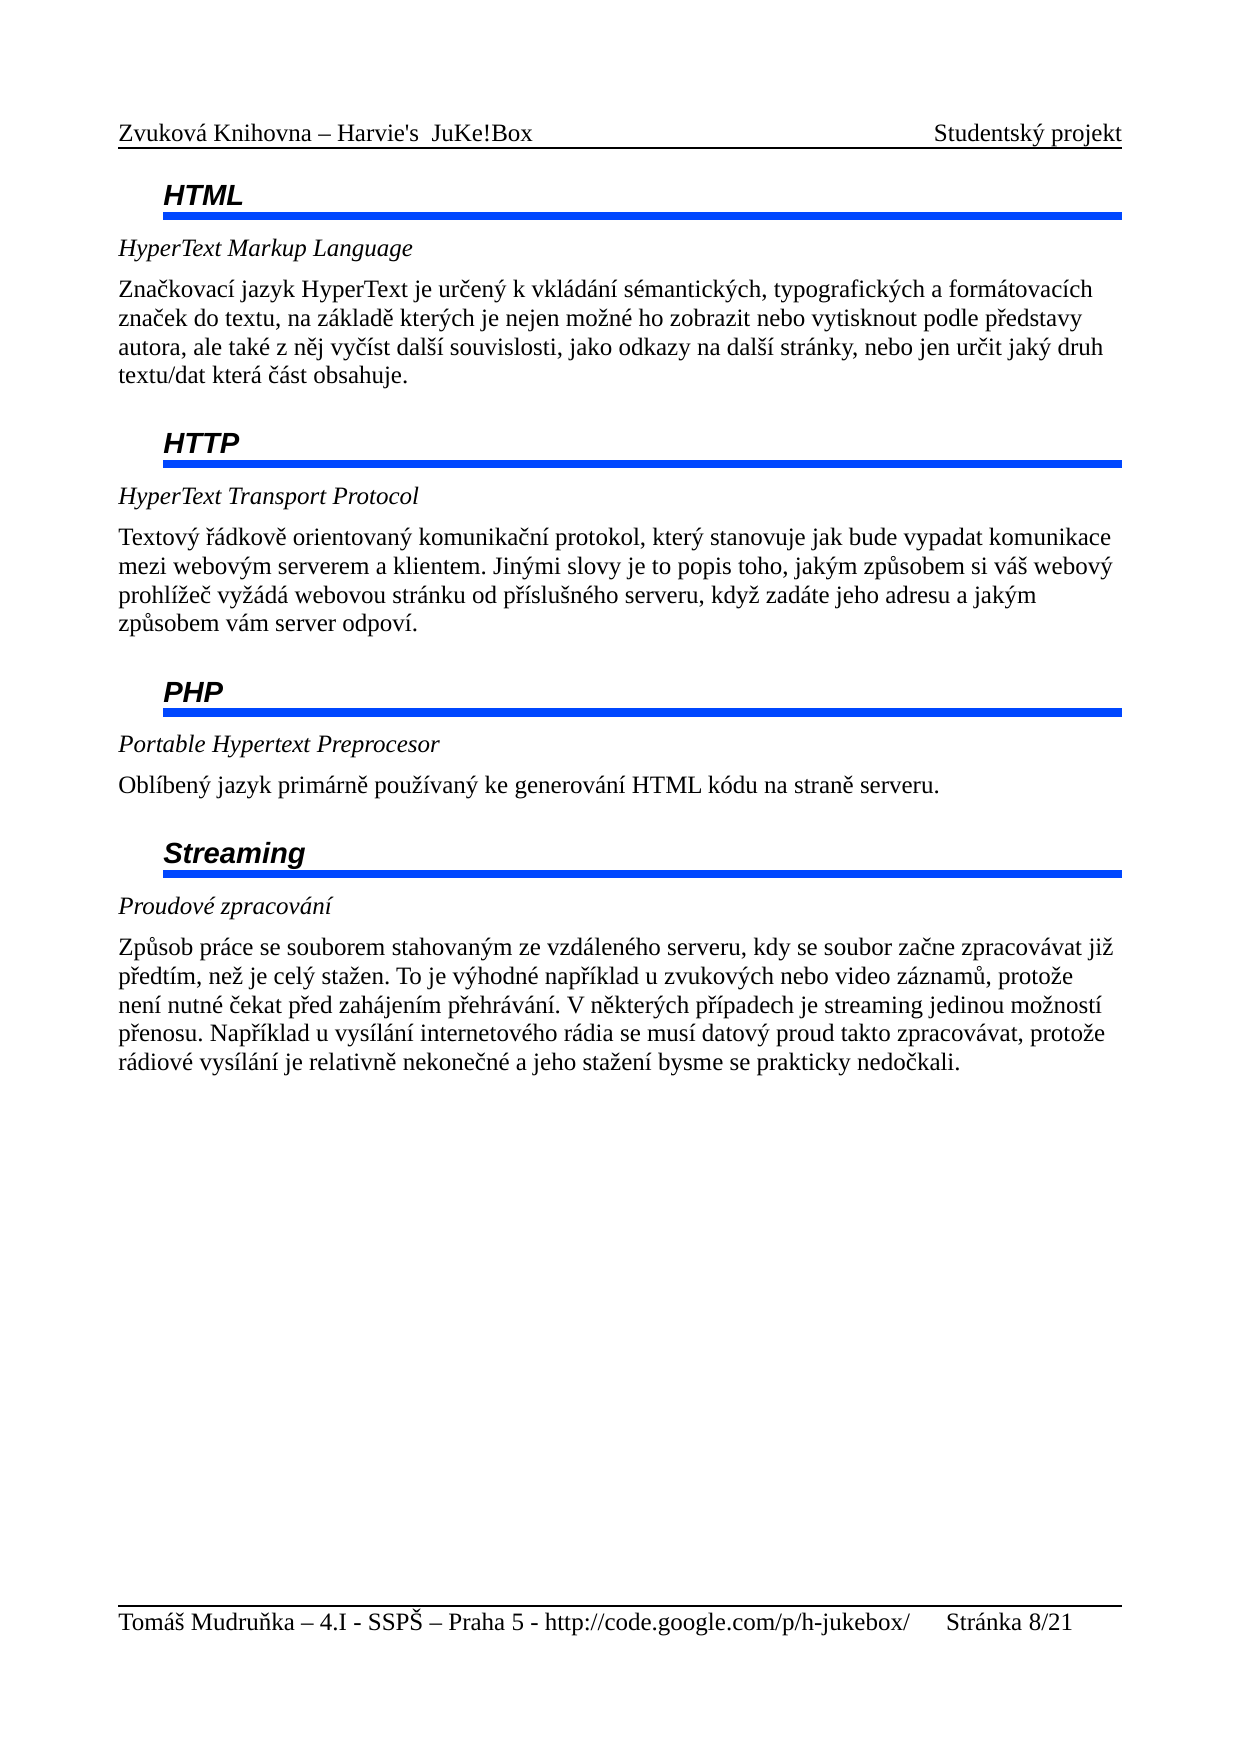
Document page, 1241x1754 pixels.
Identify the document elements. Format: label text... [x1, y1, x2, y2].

text Textový řádkově orientovaný komunikační protokol, který stanovuje jak bude vypadat komunikace mezi webovým serverem a klientem. Jinými slovy je to popis toho, jakým způsobem si váš webový prohlížeč vyžádá webovou stránku od příslušného serveru, když zadáte jeho adresu a jakým způsobem vám server odpoví. [118, 522, 1122, 637]
text HyperText Transport Protocol [118, 481, 1122, 510]
subtitle PHP [163, 675, 1122, 708]
text Portable Hypertext Preprocesor [118, 729, 1122, 758]
subtitle HTTP [163, 427, 1122, 460]
text Způsob práce se souborem stahovaným ze vzdáleného serveru, kdy se soubor začne zpracovávat již předtím, než je celý stažen. To je výhodné například u zvukových nebo video záznamů, protože není nutné čekat před zahájením přehrávání. V některých případech je streaming jedinou možností přenosu. Například u vysílání internetového rádia se musí datový proud takto zpracovávat, protože rádiové vysílání je relativně nekonečné a jeho stažení bysme se prakticky nedočkali. [118, 932, 1122, 1076]
text Oblíbený jazyk primárně používaný ke generování HTML kódu na straně serveru. [118, 770, 1122, 799]
subtitle Streaming [163, 837, 1122, 870]
text Proudové zpracování [118, 891, 1122, 920]
text HyperText Markup Language [118, 233, 1122, 262]
text Značkovací jazyk HyperText je určený k vkládání sémantických, typografických a formátovacích značek do textu, na základě kterých je nejen možné ho zobrazit nebo vytisknout podle představy autora, ale také z něj vyčíst další souvislosti, jako odkazy na další stránky, nebo jen určit jaký druh textu/dat která část obsahuje. [118, 274, 1122, 389]
subtitle HTML [163, 178, 1122, 212]
